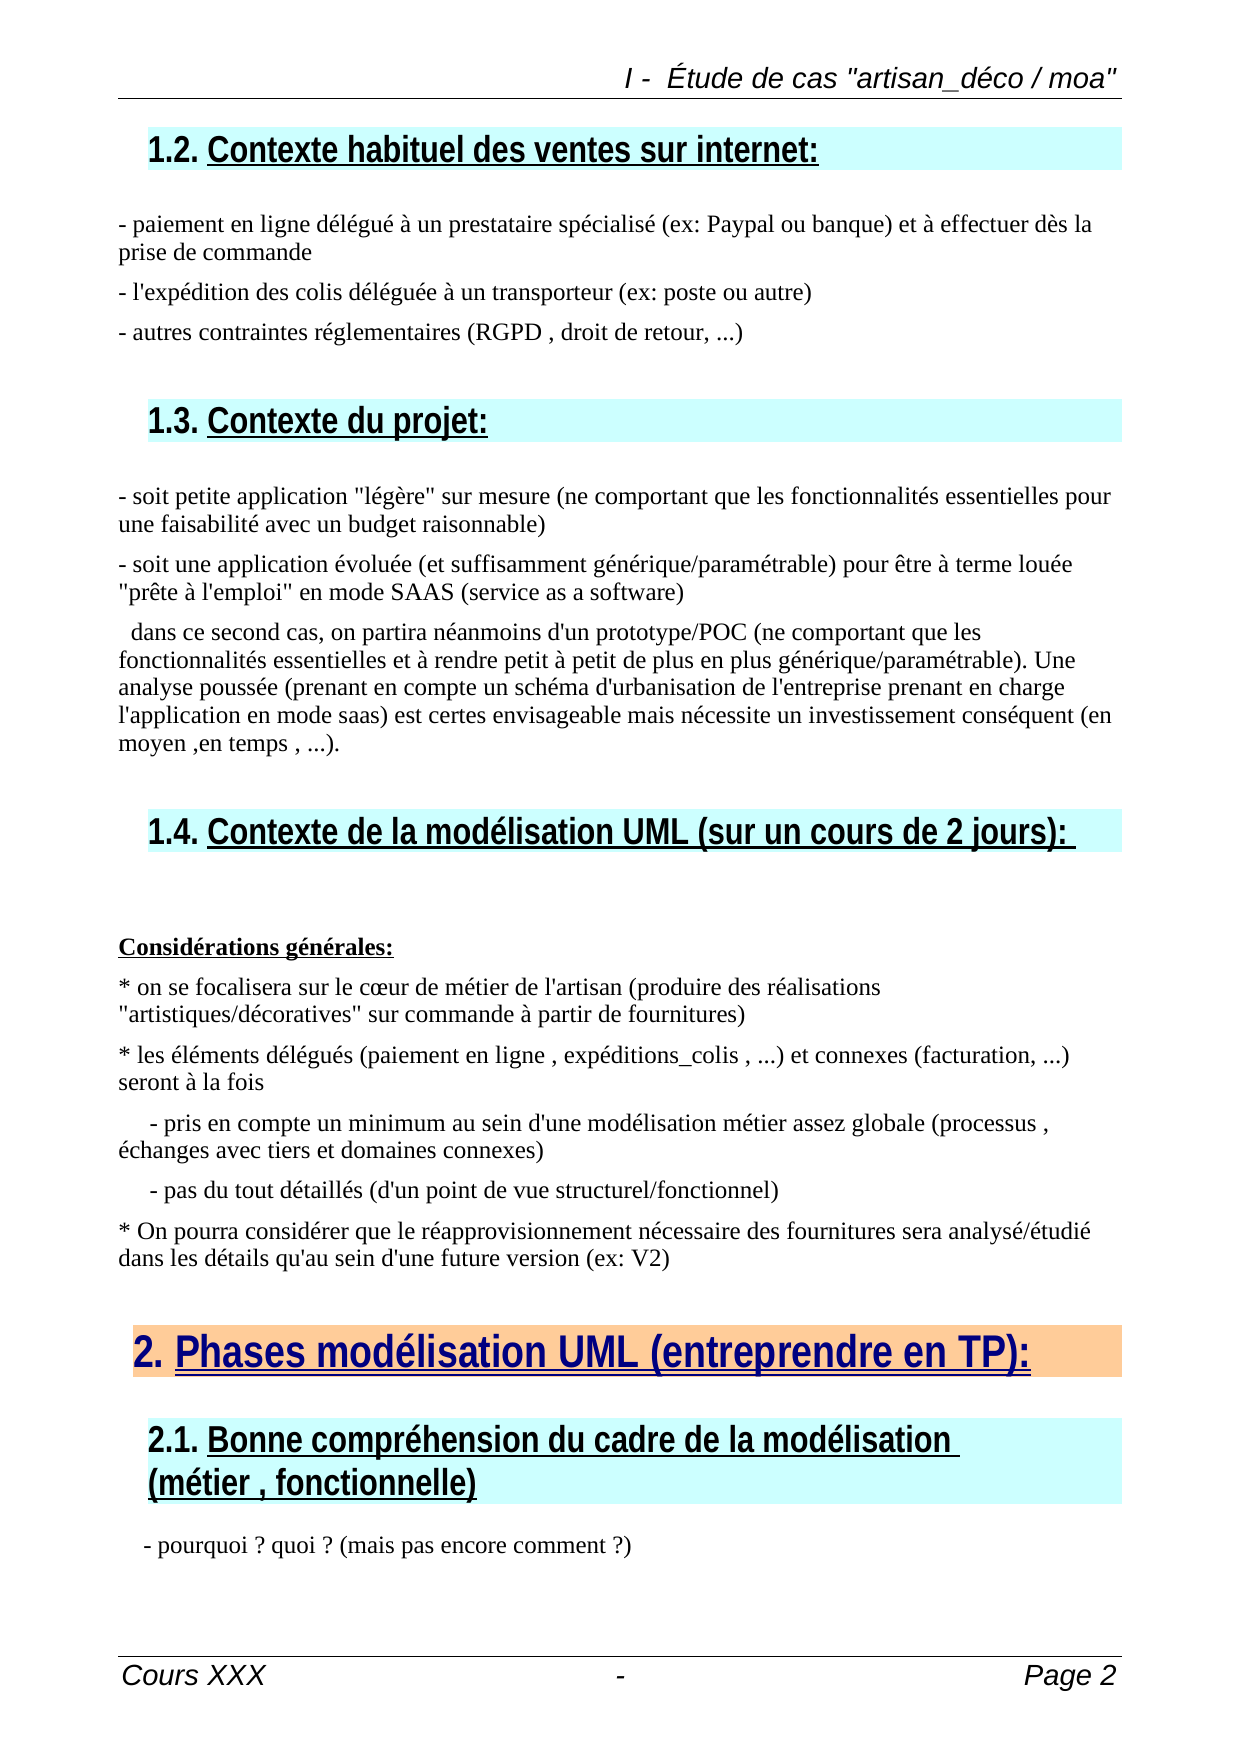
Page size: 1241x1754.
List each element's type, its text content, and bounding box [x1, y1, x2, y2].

text - paiement en ligne délégué à un prestataire spécialisé (ex: Paypal ou banque) et à effectuer dès la prise de commande [118, 210, 1122, 266]
text - pris en compte un minimum au sein d'une modélisation métier assez globale (processus , échanges avec tiers et domaines connexes) [118, 1109, 1122, 1164]
text - soit petite application "légère" sur mesure (ne comportant que les fonctionnalités essentielles pour une faisabilité avec un budget raisonnable) [118, 482, 1122, 538]
text - autres contraintes réglementaires (RGPD , droit de retour, ...) [118, 318, 1122, 346]
text * on se focalisera sur le cœur de métier de l'artisan (produire des réalisations "artistiques/décoratives" sur commande à partir de fournitures) [118, 973, 1122, 1028]
text - pas du tout détaillés (d'un point de vue structurel/fonctionnel) [118, 1177, 1122, 1204]
text - soit une application évoluée (et suffisamment générique/paramétrable) pour être à terme louée "prête à l'emploi" en mode SAAS (service as a software) [118, 550, 1122, 606]
subtitle Contexte habituel des ventes sur internet: [148, 127, 1122, 170]
text * On pourra considérer que le réapprovisionnement nécessaire des fournitures sera analysé/étudié dans les détails qu'au sein d'une future version (ex: V2) [118, 1217, 1122, 1272]
text Considérations générales: [118, 933, 1122, 960]
subtitle Phases modélisation UML (entreprendre en TP): [133, 1325, 1122, 1377]
text - l'expédition des colis déléguée à un transporteur (ex: poste ou autre) [118, 278, 1122, 306]
text - pourquoi ? quoi ? (mais pas encore comment ?) [118, 1531, 1122, 1559]
subtitle Contexte du projet: [148, 399, 1122, 442]
subtitle Bonne compréhension du cadre de la modélisation (métier , fonctionnelle) [148, 1418, 1122, 1504]
text * les éléments délégués (paiement en ligne , expéditions_colis , ...) et connexes (facturation, ...) seront à la fois [118, 1041, 1122, 1096]
subtitle Contexte de la modélisation UML (sur un cours de 2 jours): [148, 809, 1122, 852]
text dans ce second cas, on partira néanmoins d'un prototype/POC (ne comportant que les fonctionnalités essentielles et à rendre petit à petit de plus en plus générique/paramétrable). Une analyse poussée (prenant en compte un schéma d'urbanisation de l'entreprise prenant en charge l'application en mode saas) est certes envisageable mais nécessite un investissement conséquent (en moyen ,en temps , ...). [118, 618, 1122, 757]
